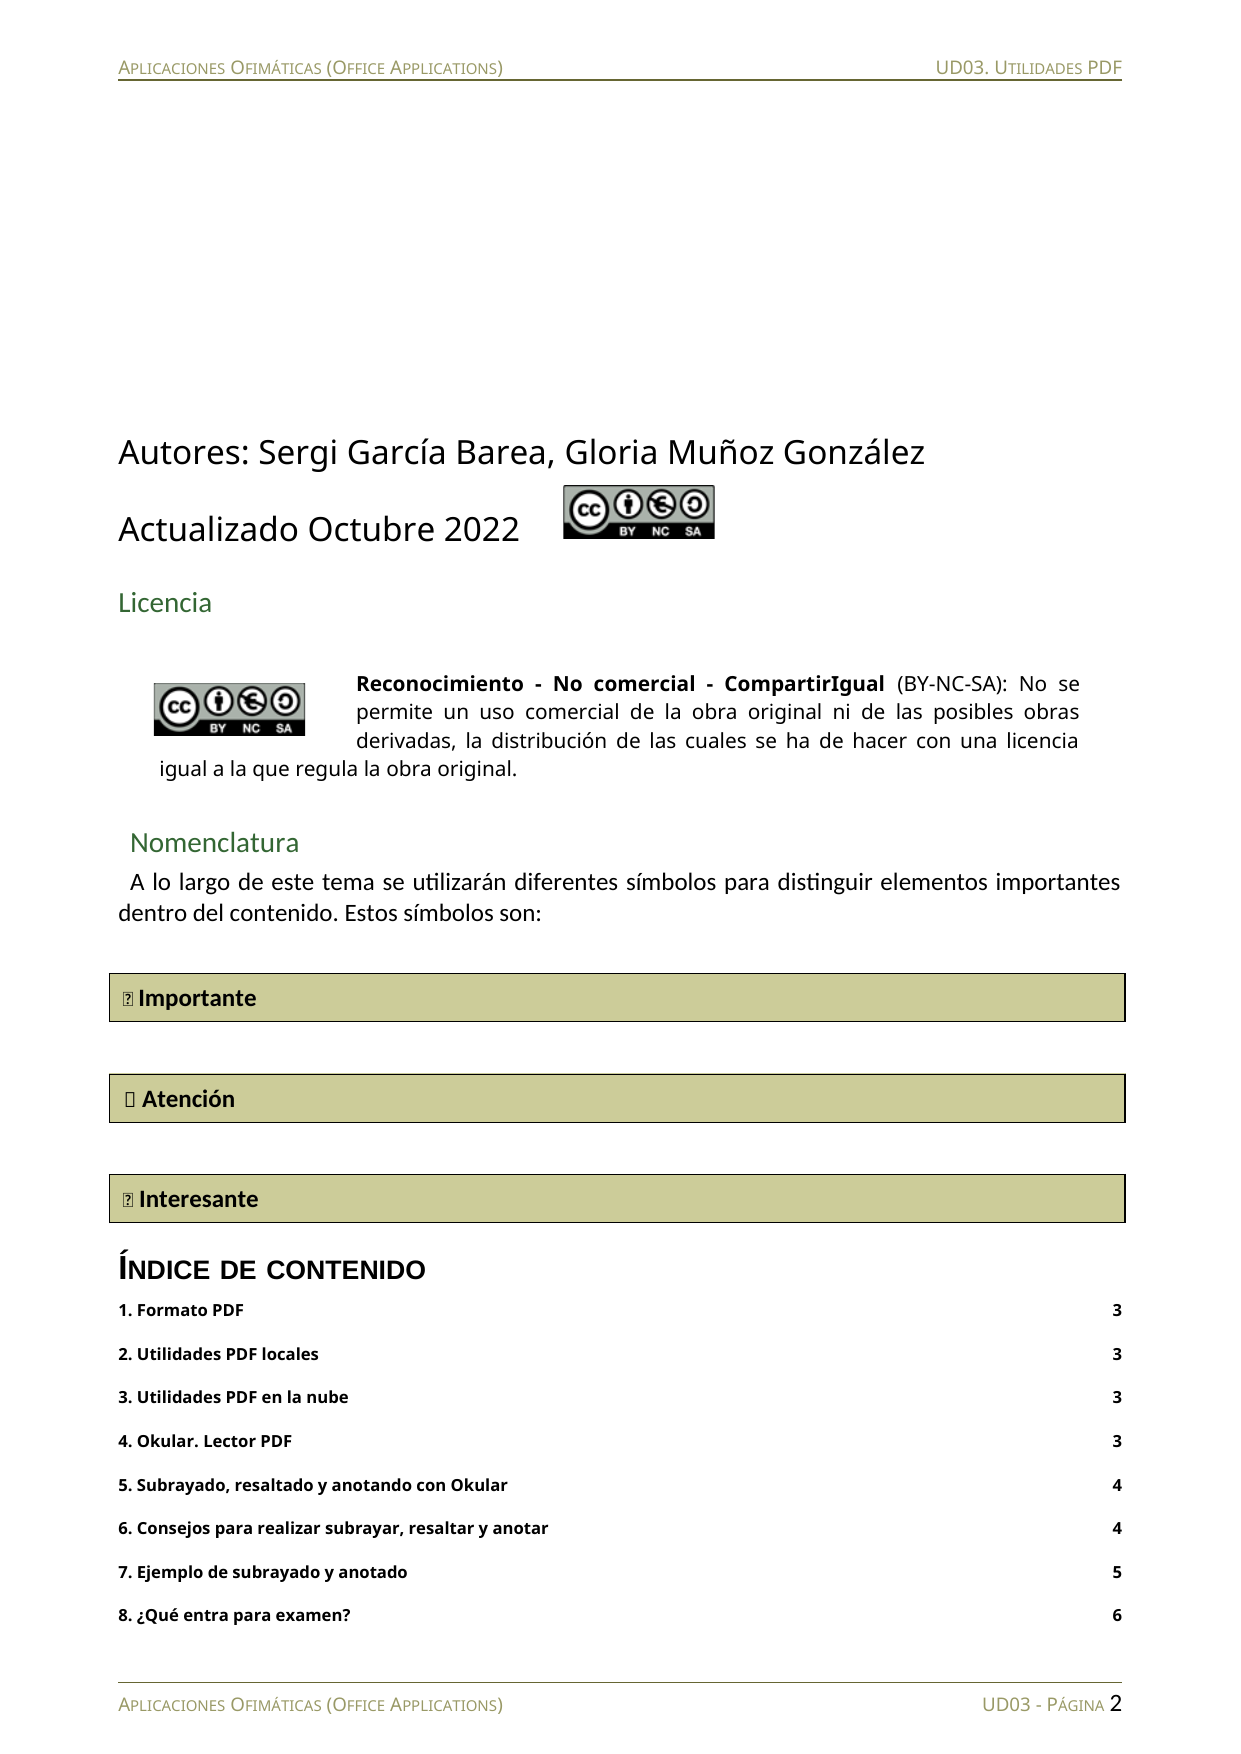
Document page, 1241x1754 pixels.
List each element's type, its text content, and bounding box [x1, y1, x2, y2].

picture [153, 683, 306, 736]
text 4. Okular. Lector PDF 3 [118, 1430, 1122, 1452]
text ❕ Atención [110, 1075, 1124, 1122]
text 3. Utilidades PDF en la nube 3 [118, 1386, 1122, 1409]
text Actualizado Octubre 2022 [118, 506, 1122, 551]
text 1. Formato PDF 3 [118, 1299, 1122, 1322]
text 💬 Interesante [110, 1175, 1124, 1222]
text 7. Ejemplo de subrayado y anotado 5 [118, 1560, 1122, 1583]
text 📖 Importante [110, 974, 1124, 1021]
text Autores: Sergi García Barea, Gloria Muñoz González [118, 428, 1122, 474]
text 8. ¿Qué entra para examen? 6 [118, 1604, 1122, 1627]
text 2. Utilidades PDF locales 3 [118, 1343, 1122, 1365]
text Índice de contenido [118, 1248, 1122, 1287]
text Licencia [118, 584, 1122, 619]
picture [563, 485, 715, 539]
text Reconocimiento - No comercial - CompartirIgual (BY-NC-SA): No se permite un uso comercial de la obra original ni de las posibles obras derivadas, la distribución de las cuales se ha de hacer con una licencia igual a la que regula la obra original. [159, 669, 1080, 783]
text 5. Subrayado, resaltado y anotando con Okular 4 [118, 1473, 1122, 1496]
text 6. Consejos para realizar subrayar, resaltar y anotar 4 [118, 1517, 1122, 1539]
text A lo largo de este tema se utilizarán diferentes símbolos para distinguir elementos importantes dentro del contenido. Estos símbolos son: [118, 866, 1122, 927]
text Nomenclatura [118, 824, 1122, 860]
